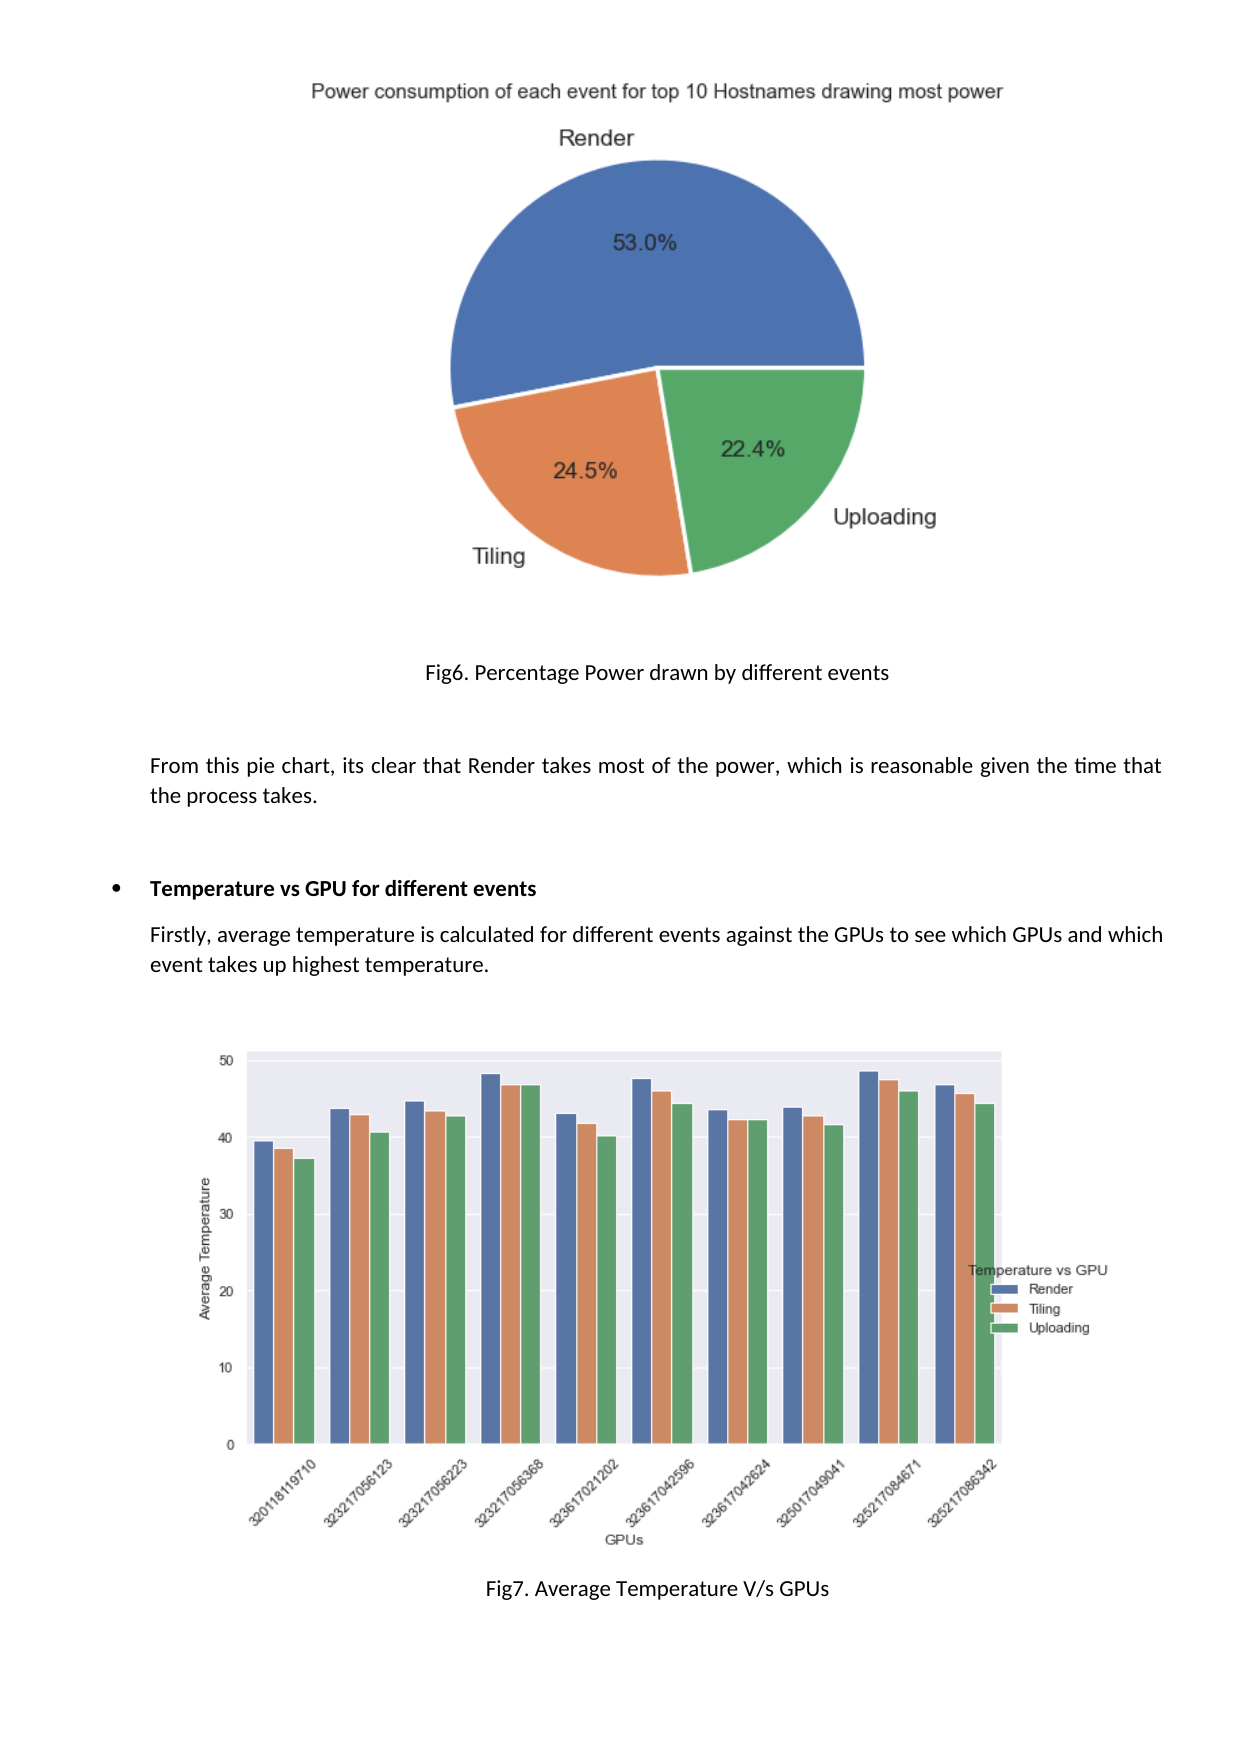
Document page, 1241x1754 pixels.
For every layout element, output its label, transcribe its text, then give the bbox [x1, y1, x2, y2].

list From this pie chart, its clear that Render takes most of the power, which is reasonable given the time that the process takes. [150, 751, 1165, 809]
list Temperature vs GPU for different events [112, 874, 1165, 902]
list Fig6. Percentage Power drawn by different events [150, 658, 1165, 686]
list Fig7. Average Temperature V/s GPUs [150, 1574, 1165, 1602]
list Firstly, average temperature is calculated for different events against the GPUs to see which GPUs and which event takes up highest temperature. [150, 920, 1165, 978]
